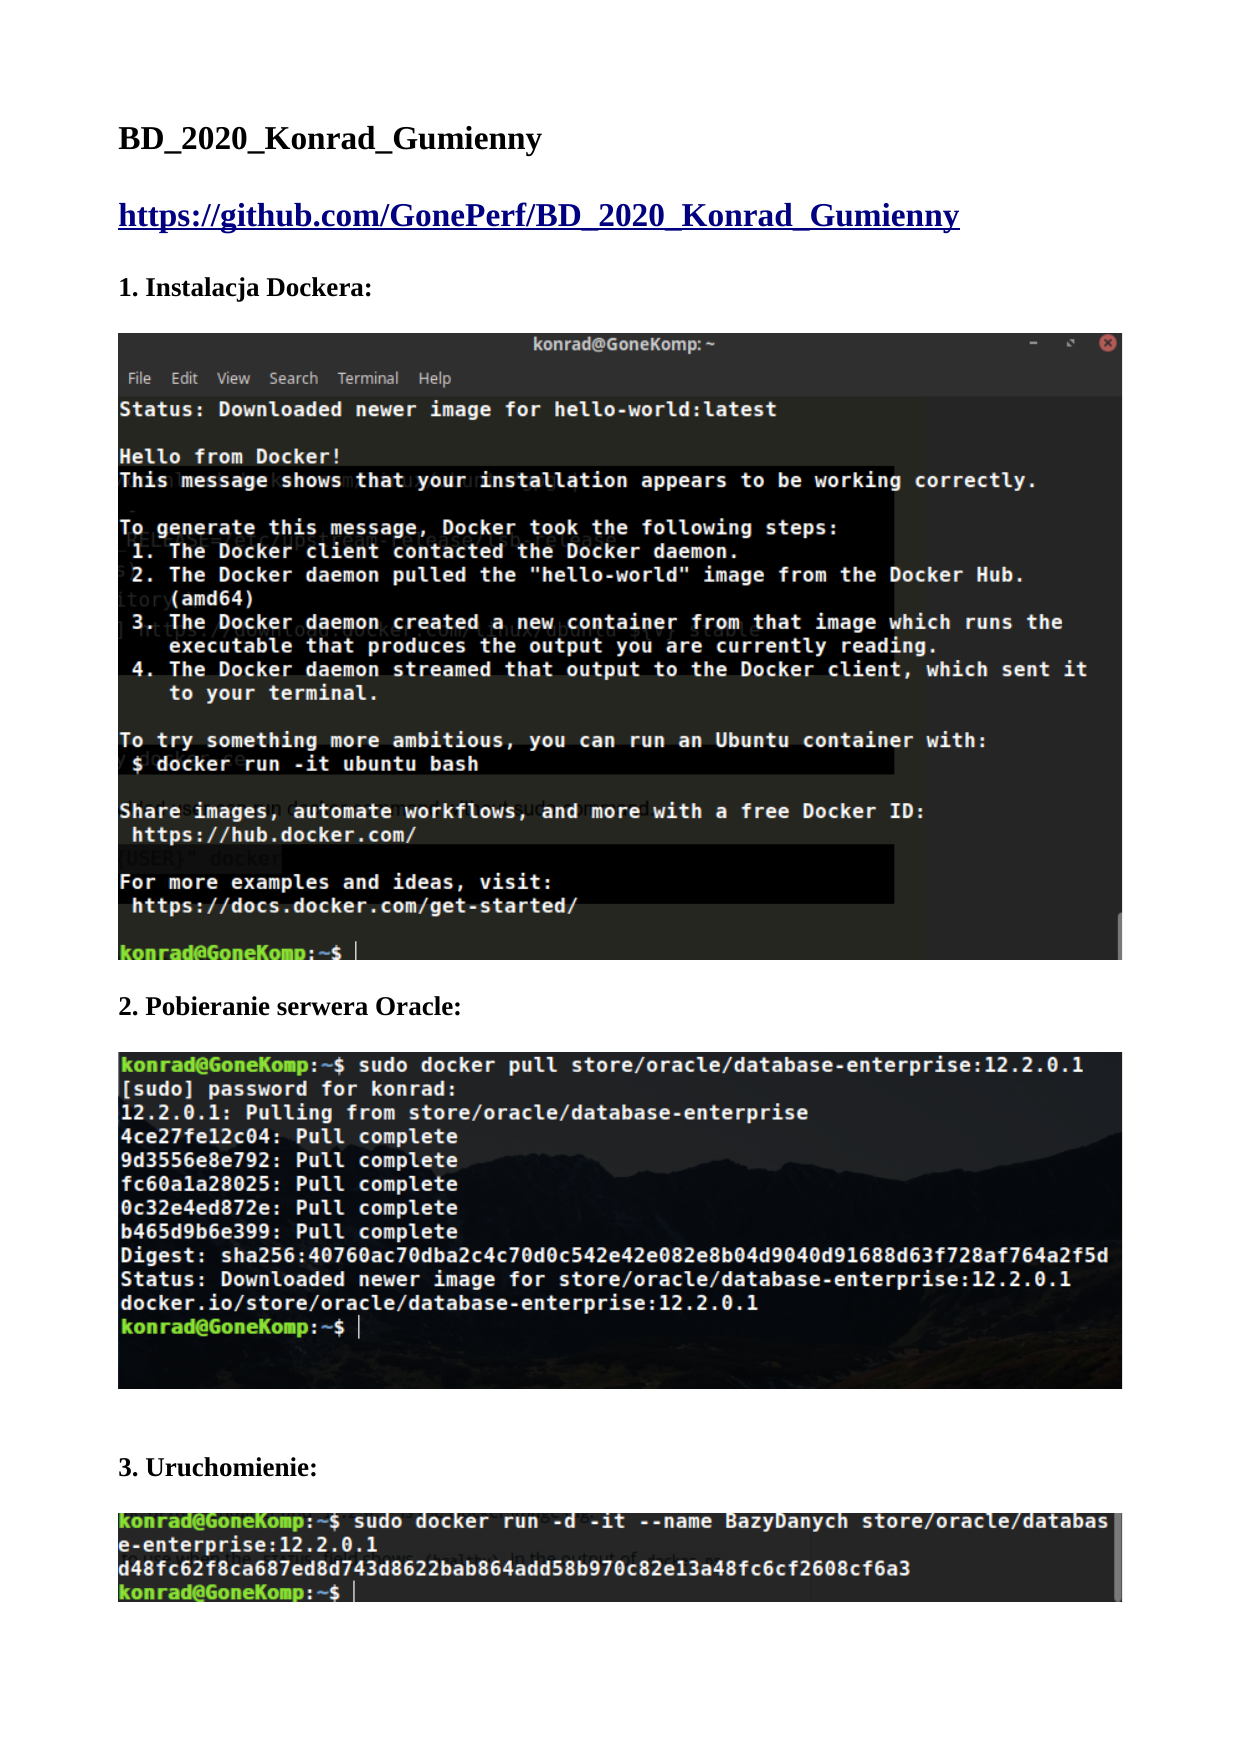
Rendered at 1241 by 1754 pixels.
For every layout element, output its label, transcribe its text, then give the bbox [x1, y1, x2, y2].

text BD_2020_Konrad_Gumienny [118, 118, 1122, 156]
text 1. Instalacja Dockera: [118, 271, 1122, 303]
picture [118, 333, 1123, 960]
text 2. Pobieranie serwera Oracle: [118, 990, 1122, 1021]
picture [118, 1513, 1123, 1602]
picture [118, 1052, 1123, 1389]
text 3. Uruchomienie: [118, 1451, 1122, 1482]
text https://github.com/GonePerf/BD_2020_Konrad_Gumienny [118, 195, 1122, 233]
